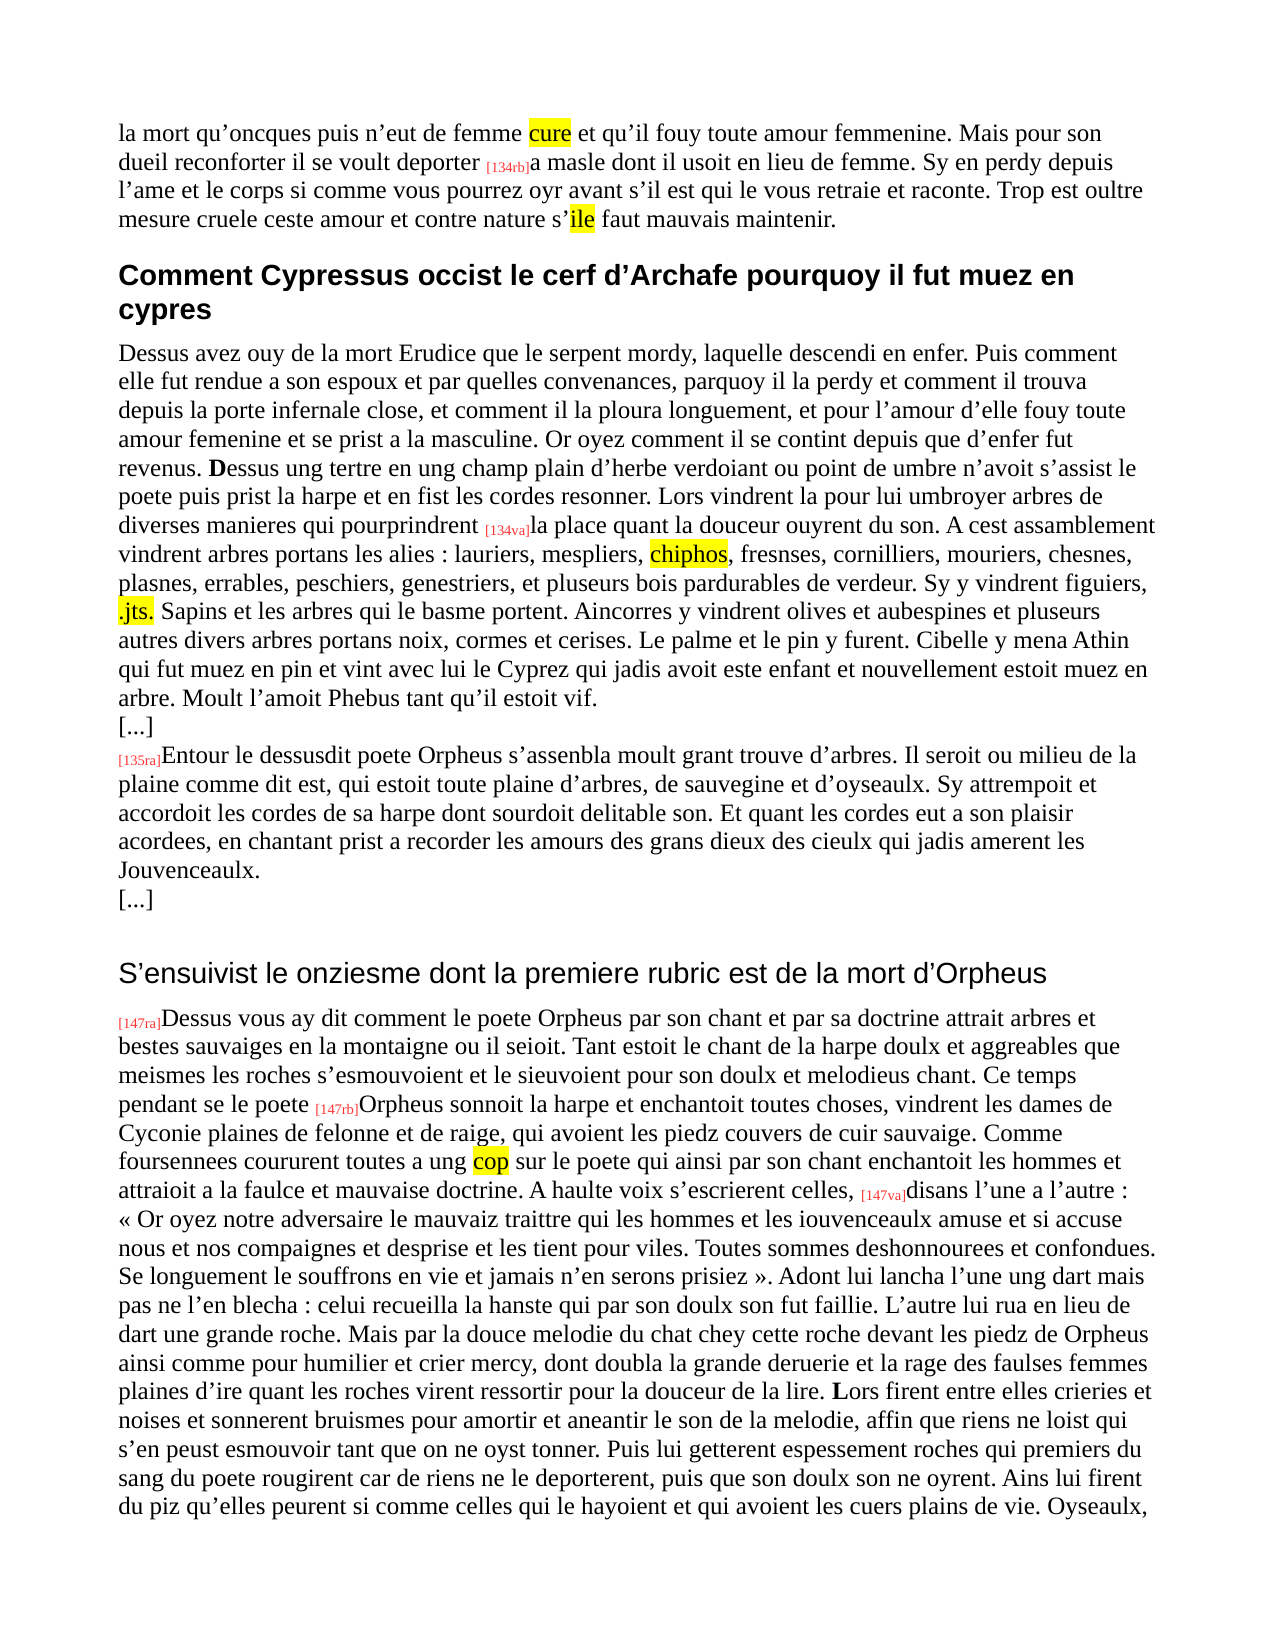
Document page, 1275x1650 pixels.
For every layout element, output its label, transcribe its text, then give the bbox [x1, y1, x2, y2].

text [147ra]Dessus vous ay dit comment le poete Orpheus par son chant et par sa doctrine attrait arbres et bestes sauvaiges en la montaigne ou il seioit. Tant estoit le chant de la harpe doulx et aggreables que meismes les roches s’esmouvoient et le sieuvoient pour son doulx et melodieus chant. Ce temps pendant se le poete [147rb]Orpheus sonnoit la harpe et enchantoit toutes choses, vindrent les dames de Cyconie plaines de felonne et de raige, qui avoient les piedz couvers de cuir sauvaige. Comme foursennees coururent toutes a ung cop sur le poete qui ainsi par son chant enchantoit les hommes et attraioit a la faulce et mauvaise doctrine. A haulte voix s’escrierent celles, [147va]disans l’une a l’autre : « Or oyez notre adversaire le mauvaiz traittre qui les hommes et les iouvenceaulx amuse et si accuse nous et nos compaignes et desprise et les tient pour viles. Toutes sommes deshonnourees et confondues. Se longuement le souffrons en vie et jamais n’en serons prisiez ». Adont lui lancha l’une ung dart mais pas ne l’en blecha : celui recueilla la hanste qui par son doulx son fut faillie. L’autre lui rua en lieu de dart une grande roche. Mais par la douce melodie du chat chey cette roche devant les piedz de Orpheus ainsi comme pour humilier et crier mercy, dont doubla la grande deruerie et la rage des faulses femmes plaines d’ire quant les roches virent ressortir pour la douceur de la lire. Lors firent entre elles crieries et noises et sonnerent bruismes pour amortir et aneantir le son de la melodie, affin que riens ne loist qui s’en peust esmouvoir tant que on ne oyst tonner. Puis lui getterent espessement roches qui premiers du sang du poete rougirent car de riens ne le deporterent, puis que son doulx son ne oyrent. Ains lui firent du piz qu’elles peurent si comme celles qui le hayoient et qui avoient les cuers plains de vie. Oyseaulx, [118, 1003, 1157, 1520]
subtitle S’ensuivist le onziesme dont la premiere rubric est de la mort d’Orpheus [118, 957, 1157, 990]
text Dessus avez ouy de la mort Erudice que le serpent mordy, laquelle descendi en enfer. Puis comment elle fut rendue a son espoux et par quelles convenances, parquoy il la perdy et comment il trouva depuis la porte infernale close, et comment il la ploura longuement, et pour l’amour d’elle fouy toute amour femenine et se prist a la masculine. Or oyez comment il se contint depuis que d’enfer fut revenus. Dessus ung tertre en ung champ plain d’herbe verdoiant ou point de umbre n’avoit s’assist le poete puis prist la harpe et en fist les cordes resonner. Lors vindrent la pour lui umbroyer arbres de diverses manieres qui pourprindrent [134va]la place quant la douceur ouyrent du son. A cest assamblement vindrent arbres portans les alies : lauriers, mespliers, chiphos, fresnses, cornilliers, mouriers, chesnes, plasnes, errables, peschiers, genestriers, et pluseurs bois pardurables de verdeur. Sy y vindrent figuiers, .jts. Sapins et les arbres qui le basme portent. Aincorres y vindrent olives et aubespines et pluseurs autres divers arbres portans noix, cormes et cerises. Le palme et le pin y furent. Cibelle y mena Athin qui fut muez en pin et vint avec lui le Cyprez qui jadis avoit este enfant et nouvellement estoit muez en arbre. Moult l’amoit Phebus tant qu’il estoit vif. [118, 338, 1157, 711]
text [135ra]Entour le dessusdit poete Orpheus s’assenbla moult grant trouve d’arbres. Il seroit ou milieu de la plaine comme dit est, qui estoit toute plaine d’arbres, de sauvegine et d’oyseaulx. Sy attrempoit et accordoit les cordes de sa harpe dont sourdoit delitable son. Et quant les cordes eut a son plaisir acordees, en chantant prist a recorder les amours des grans dieux des cieulx qui jadis amerent les Jouvenceaulx. [118, 740, 1157, 884]
subtitle Comment Cypressus occist le cerf d’Archafe pourquoy il fut muez en cypres [118, 258, 1157, 325]
text la mort qu’oncques puis n’eut de femme cure et qu’il fouy toute amour femmenine. Mais pour son dueil reconforter il se voult deporter [134rb]a masle dont il usoit en lieu de femme. Sy en perdy depuis l’ame et le corps si comme vous pourrez oyr avant s’il est qui le vous retraie et raconte. Trop est oultre mesure cruele ceste amour et contre nature s’ile faut mauvais maintenir. [118, 118, 1157, 233]
text [...] [118, 884, 1157, 913]
text [...] [118, 711, 1157, 740]
